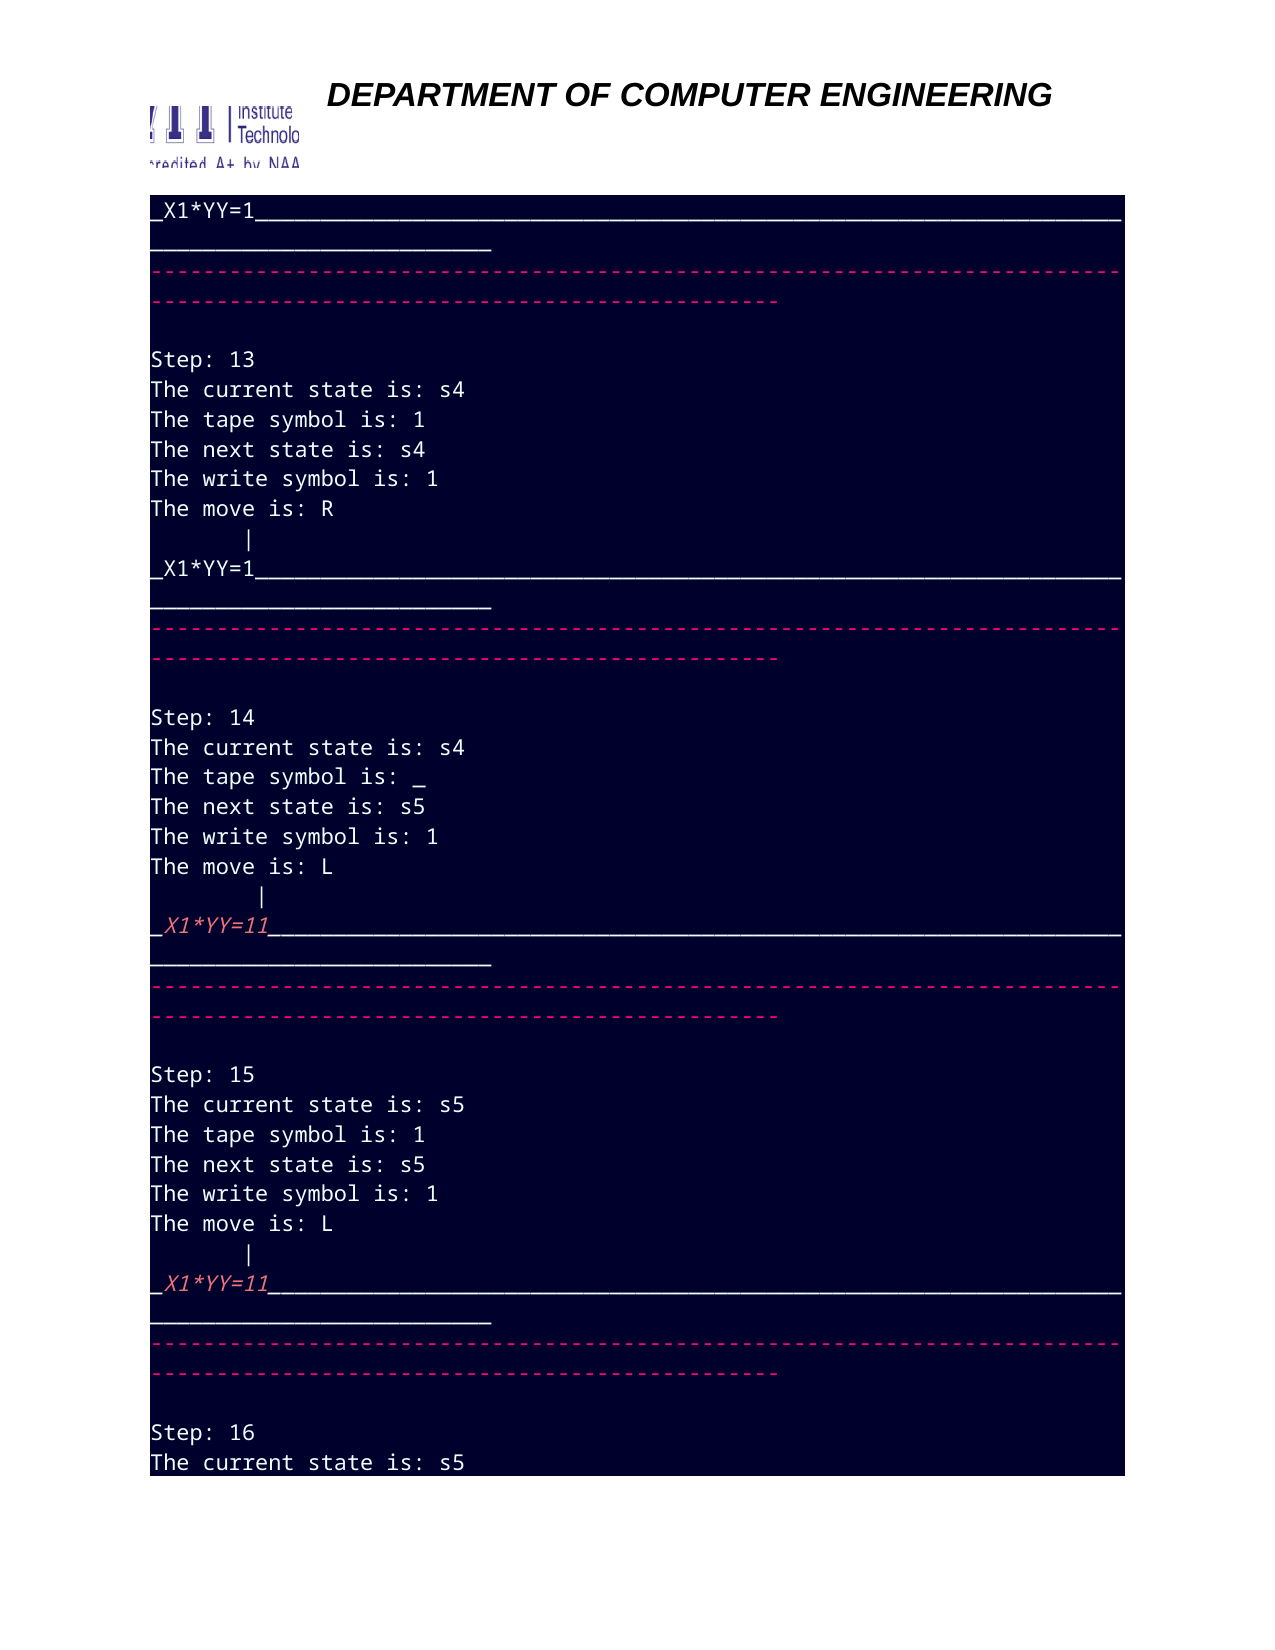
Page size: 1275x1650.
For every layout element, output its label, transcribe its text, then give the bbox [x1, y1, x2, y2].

text The move is: R [150, 493, 1125, 523]
text The tape symbol is: 1 [150, 404, 1125, 433]
text Step: 14 [150, 702, 1125, 731]
text -------------------------------------------------------------------------------------------------------------------------- [150, 255, 1125, 314]
text The current state is: s5 [150, 1446, 1125, 1476]
text The next state is: s5 [150, 791, 1125, 821]
text _X1*YY=1____________________________________________________________________________________________ [150, 553, 1125, 612]
text | [150, 523, 1125, 553]
text The tape symbol is: 1 [150, 1119, 1125, 1148]
text Step: 15 [150, 1059, 1125, 1089]
text | [150, 1238, 1125, 1268]
text -------------------------------------------------------------------------------------------------------------------------- [150, 970, 1125, 1029]
text Step: 16 [150, 1417, 1125, 1446]
text The move is: L [150, 1208, 1125, 1238]
text The current state is: s4 [150, 731, 1125, 761]
text | [150, 880, 1125, 910]
text -------------------------------------------------------------------------------------------------------------------------- [150, 612, 1125, 672]
text The next state is: s4 [150, 433, 1125, 463]
text The write symbol is: 1 [150, 821, 1125, 851]
text Step: 13 [150, 344, 1125, 374]
text The write symbol is: 1 [150, 1178, 1125, 1208]
text -------------------------------------------------------------------------------------------------------------------------- [150, 1327, 1125, 1387]
text The current state is: s5 [150, 1089, 1125, 1119]
text The current state is: s4 [150, 374, 1125, 404]
text _X1*YY=11___________________________________________________________________________________________ [150, 1268, 1125, 1327]
text The move is: L [150, 851, 1125, 880]
text The next state is: s5 [150, 1148, 1125, 1178]
text _X1*YY=1____________________________________________________________________________________________ [150, 195, 1125, 255]
text The write symbol is: 1 [150, 463, 1125, 493]
text _X1*YY=11___________________________________________________________________________________________ [150, 910, 1125, 970]
text The tape symbol is: _ [150, 761, 1125, 791]
